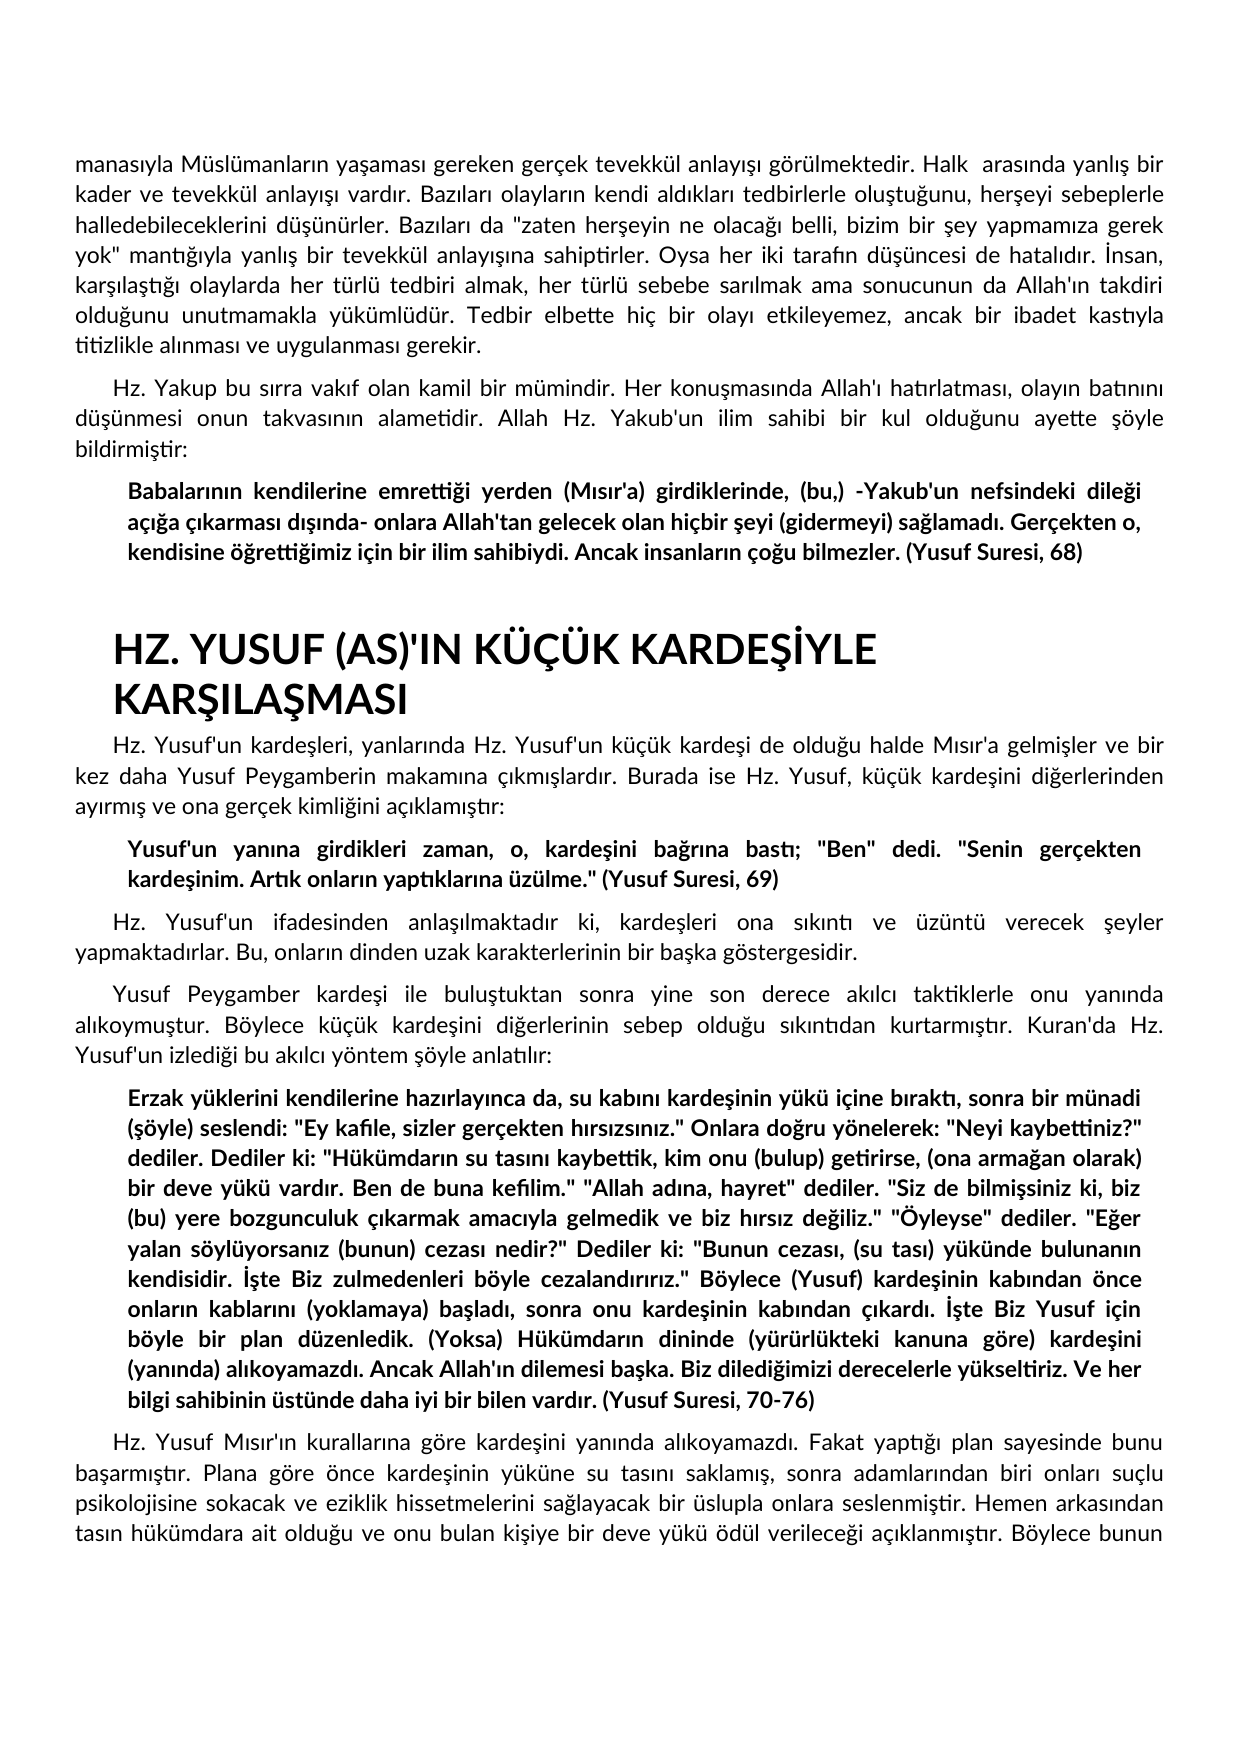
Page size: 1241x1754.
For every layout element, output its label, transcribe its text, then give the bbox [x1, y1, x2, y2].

text Yusuf Peygamber kardeşi ile buluştuktan sonra yine son derece akılcı taktiklerle onu yanında alıkoymuştur. Böylece küçük kardeşini diğerlerinin sebep olduğu sıkıntıdan kurtarmıştır. Kuran'da Hz. Yusuf'un izlediği bu akılcı yöntem şöyle anlatılır: [75, 980, 1165, 1068]
text Yusuf'un yanına girdikleri zaman, o, kardeşini bağrına bastı; "Ben" dedi. "Senin gerçekten kardeşinim. Artık onların yaptıklarına üzülme." (Yusuf Suresi, 69) [127, 834, 1143, 892]
text manasıyla Müslümanların yaşaması gereken gerçek tevekkül anlayışı görülmektedir. Halk arasında yanlış bir kader ve tevekkül anlayışı vardır. Bazıları olayların kendi aldıkları tedbirlerle oluştuğunu, herşeyi sebeplerle halledebileceklerini düşünürler. Bazıları da "zaten herşeyin ne olacağı belli, bizim bir şey yapmamıza gerek yok" mantığıyla yanlış bir tevekkül anlayışına sahiptirler. Oysa her iki tarafın düşüncesi de hatalıdır. İnsan, karşılaştığı olaylarda her türlü tedbiri almak, her türlü sebebe sarılmak ama sonucunun da Allah'ın takdiri olduğunu unutmamakla yükümlüdür. Tedbir elbette hiç bir olayı etkileyemez, ancak bir ibadet kastıyla titizlikle alınması ve uygulanması gerekir. [75, 150, 1165, 359]
text Hz. Yusuf'un kardeşleri, yanlarında Hz. Yusuf'un küçük kardeşi de olduğu halde Mısır'a gelmişler ve bir kez daha Yusuf Peygamberin makamına çıkmışlardır. Burada ise Hz. Yusuf, küçük kardeşini diğerlerinden ayırmış ve ona gerçek kimliğini açıklamıştır: [75, 731, 1165, 819]
subtitle HZ. YUSUF (AS)'IN KÜÇÜK KARDEŞİYLE KARŞILAŞMASI [112, 623, 1165, 723]
text Hz. Yakup bu sırra vakıf olan kamil bir mümindir. Her konuşmasında Allah'ı hatırlatması, olayın batınını düşünmesi onun takvasının alametidir. Allah Hz. Yakub'un ilim sahibi bir kul olduğunu ayette şöyle bildirmiştir: [75, 374, 1165, 462]
text Babalarının kendilerine emrettiği yerden (Mısır'a) girdiklerinde, (bu,) -Yakub'un nefsindeki dileği açığa çıkarması dışında- onlara Allah'tan gelecek olan hiçbir şeyi (gidermeyi) sağlamadı. Gerçekten o, kendisine öğrettiğimiz için bir ilim sahibiydi. Ancak insanların çoğu bilmezler. (Yusuf Suresi, 68) [127, 477, 1143, 565]
text Erzak yüklerini kendilerine hazırlayınca da, su kabını kardeşinin yükü içine bıraktı, sonra bir münadi (şöyle) seslendi: "Ey kafile, sizler gerçekten hırsızsınız." Onlara doğru yönelerek: "Neyi kaybettiniz?" dediler. Dediler ki: "Hükümdarın su tasını kaybettik, kim onu (bulup) getirirse, (ona armağan olarak) bir deve yükü vardır. Ben de buna kefilim." "Allah adına, hayret" dediler. "Siz de bilmişsiniz ki, biz (bu) yere bozgunculuk çıkarmak amacıyla gelmedik ve biz hırsız değiliz." "Öyleyse" dediler. "Eğer yalan söylüyorsanız (bunun) cezası nedir?" Dediler ki: "Bunun cezası, (su tası) yükünde bulunanın kendisidir. İşte Biz zulmedenleri böyle cezalandırırız." Böylece (Yusuf) kardeşinin kabından önce onların kablarını (yoklamaya) başladı, sonra onu kardeşinin kabından çıkardı. İşte Biz Yusuf için böyle bir plan düzenledik. (Yoksa) Hükümdarın dininde (yürürlükteki kanuna göre) kardeşini (yanında) alıkoyamazdı. Ancak Allah'ın dilemesi başka. Biz dilediğimizi derecelerle yükseltiriz. Ve her bilgi sahibinin üstünde daha iyi bir bilen vardır. (Yusuf Suresi, 70-76) [127, 1083, 1143, 1413]
text Hz. Yusuf Mısır'ın kurallarına göre kardeşini yanında alıkoyamazdı. Fakat yaptığı plan sayesinde bunu başarmıştır. Plana göre önce kardeşinin yüküne su tasını saklamış, sonra adamlarından biri onları suçlu psikolojisine sokacak ve eziklik hissetmelerini sağlayacak bir üslupla onlara seslenmiştir. Hemen arkasından tasın hükümdara ait olduğu ve onu bulan kişiye bir deve yükü ödül verileceği açıklanmıştır. Böylece bunun [75, 1428, 1165, 1546]
text Hz. Yusuf'un ifadesinden anlaşılmaktadır ki, kardeşleri ona sıkıntı ve üzüntü verecek şeyler yapmaktadırlar. Bu, onların dinden uzak karakterlerinin bir başka göstergesidir. [75, 907, 1165, 965]
